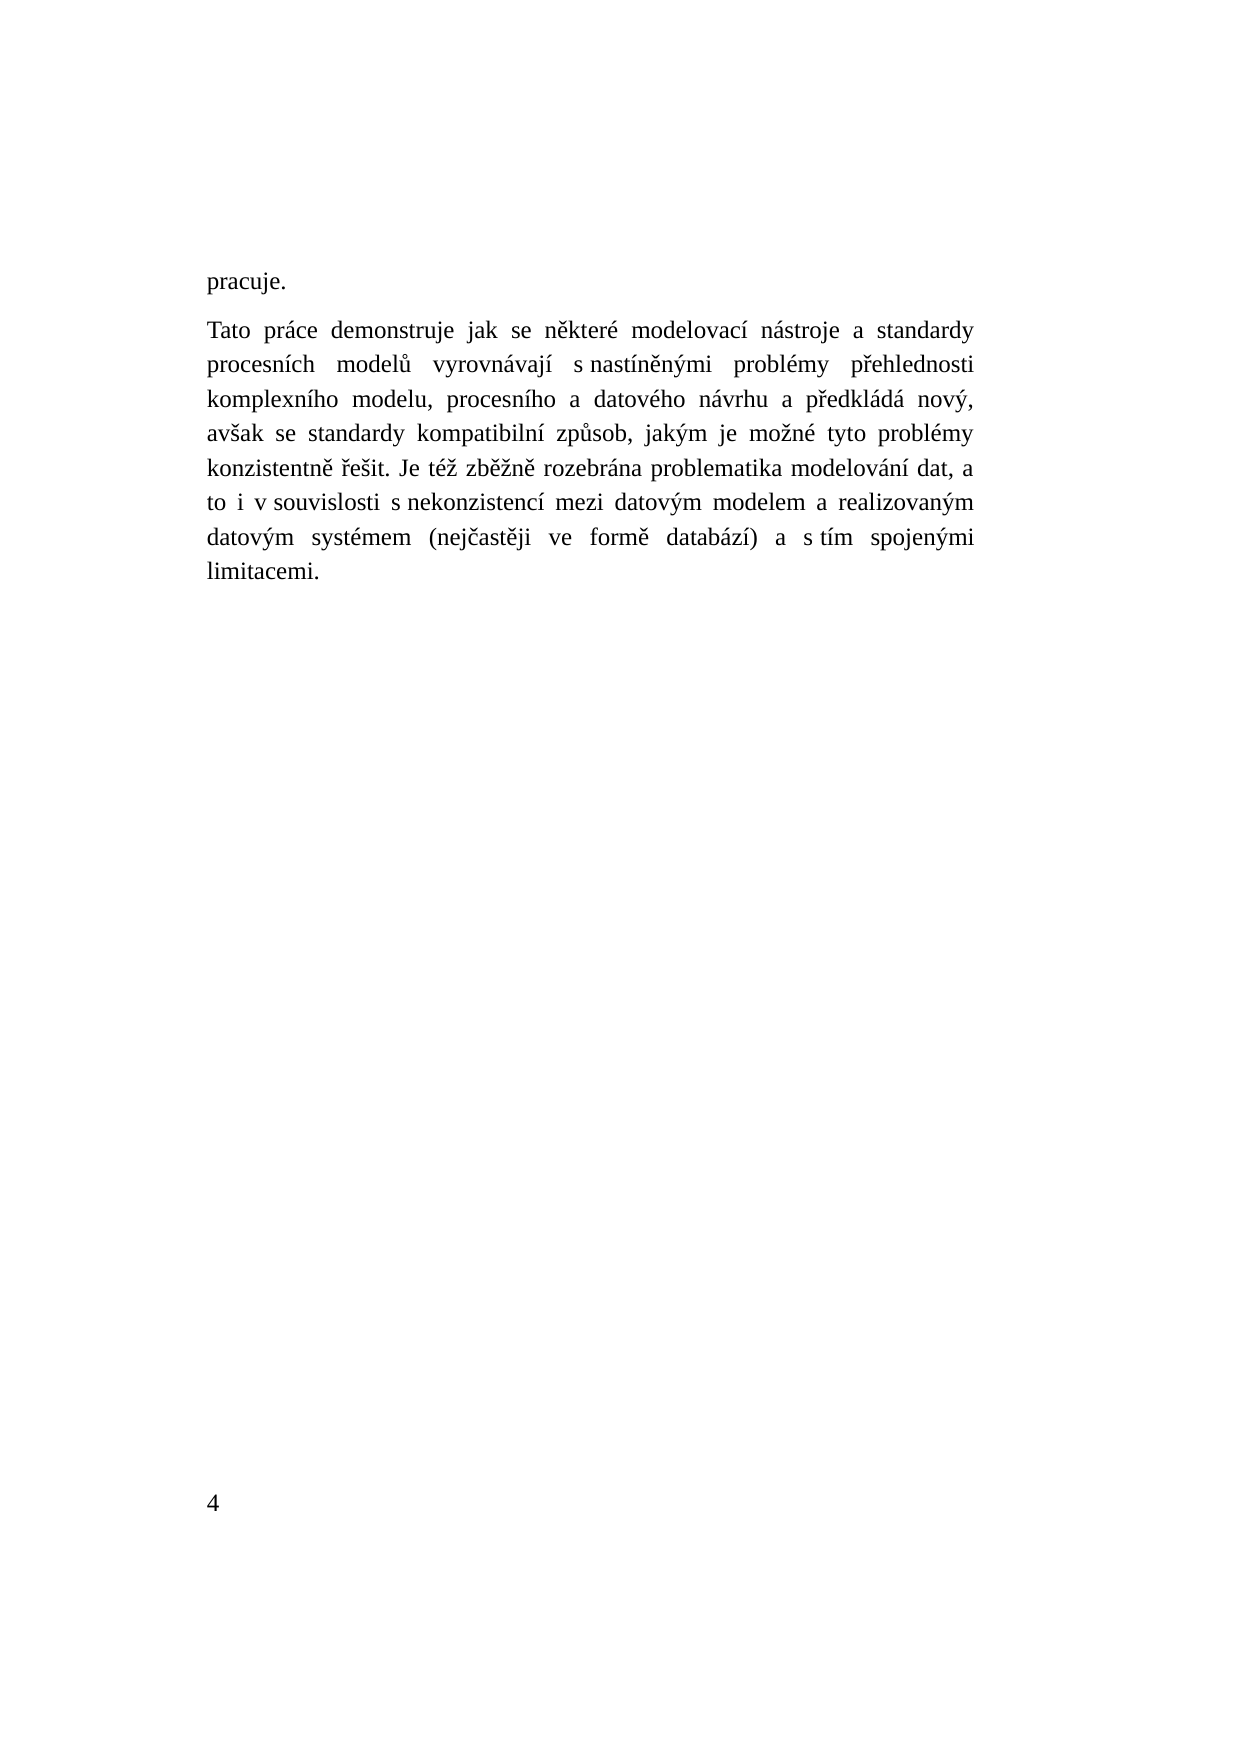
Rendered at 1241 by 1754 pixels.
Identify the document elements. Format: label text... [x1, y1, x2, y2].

subtitle pracuje. [207, 266, 974, 294]
subtitle Tato práce demonstruje jak se některé modelovací nástroje a standardy procesních modelů vyrovnávají s nastíněnými problémy přehlednosti komplexního modelu, procesního a datového návrhu a předkládá nový, avšak se standardy kompatibilní způsob, jakým je možné tyto problémy konzistentně řešit. Je též zběžně rozebrána problematika modelování dat, a to i v souvislosti s nekonzistencí mezi datovým modelem a realizovaným datovým systémem (nejčastěji ve formě databází) a s tím spojenými limitacemi. [207, 315, 974, 585]
